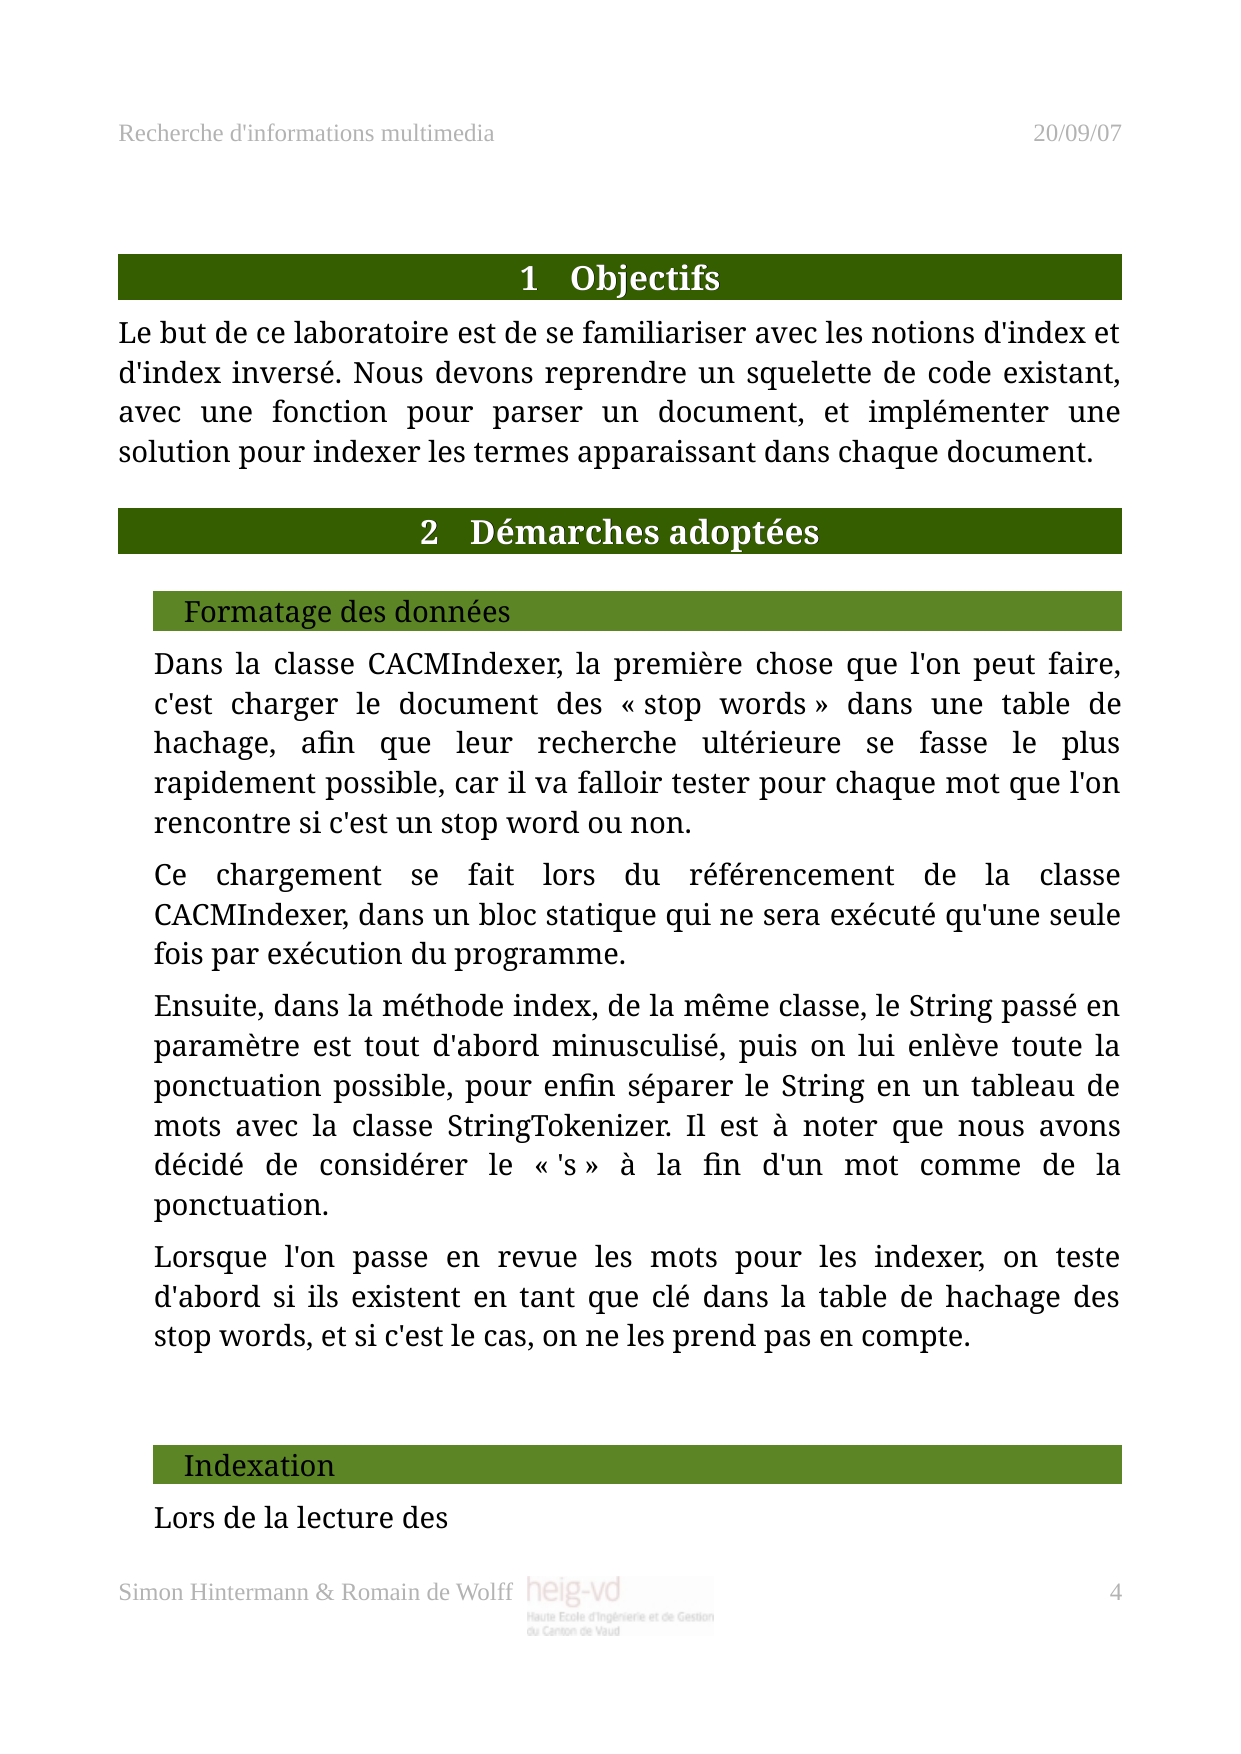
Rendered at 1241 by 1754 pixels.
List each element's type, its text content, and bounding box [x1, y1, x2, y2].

subtitle Formatage des données [153, 591, 1122, 631]
subtitle Démarches adoptées [118, 508, 1122, 554]
text Lors de la lecture des [153, 1497, 1122, 1537]
picture [527, 1576, 714, 1636]
text Ensuite, dans la méthode index, de la même classe, le String passé en paramètre est tout d'abord minusculisé, puis on lui enlève toute la ponctuation possible, pour enfin séparer le String en un tableau de mots avec la classe StringTokenizer. Il est à noter que nous avons décidé de considérer le « 's » à la fin d'un mot comme de la ponctuation. [153, 986, 1122, 1224]
subtitle Indexation [153, 1445, 1122, 1484]
text Le but de ce laboratoire est de se familiariser avec les notions d'index et d'index inversé. Nous devons reprendre un squelette de code existant, avec une fonction pour parser un document, et implémenter une solution pour indexer les termes apparaissant dans chaque document. [118, 312, 1122, 471]
text Lorsque l'on passe en revue les mots pour les indexer, on teste d'abord si ils existent en tant que clé dans la table de hachage des stop words, et si c'est le cas, on ne les prend pas en compte. [153, 1236, 1122, 1355]
text Ce chargement se fait lors du référencement de la classe CACMIndexer, dans un bloc statique qui ne sera exécuté qu'une seule fois par exécution du programme. [153, 854, 1122, 973]
text Dans la classe CACMIndexer, la première chose que l'on peut faire, c'est charger le document des « stop words » dans une table de hachage, afin que leur recherche ultérieure se fasse le plus rapidement possible, car il va falloir tester pour chaque mot que l'on rencontre si c'est un stop word ou non. [153, 643, 1122, 842]
subtitle Objectifs [118, 254, 1122, 300]
